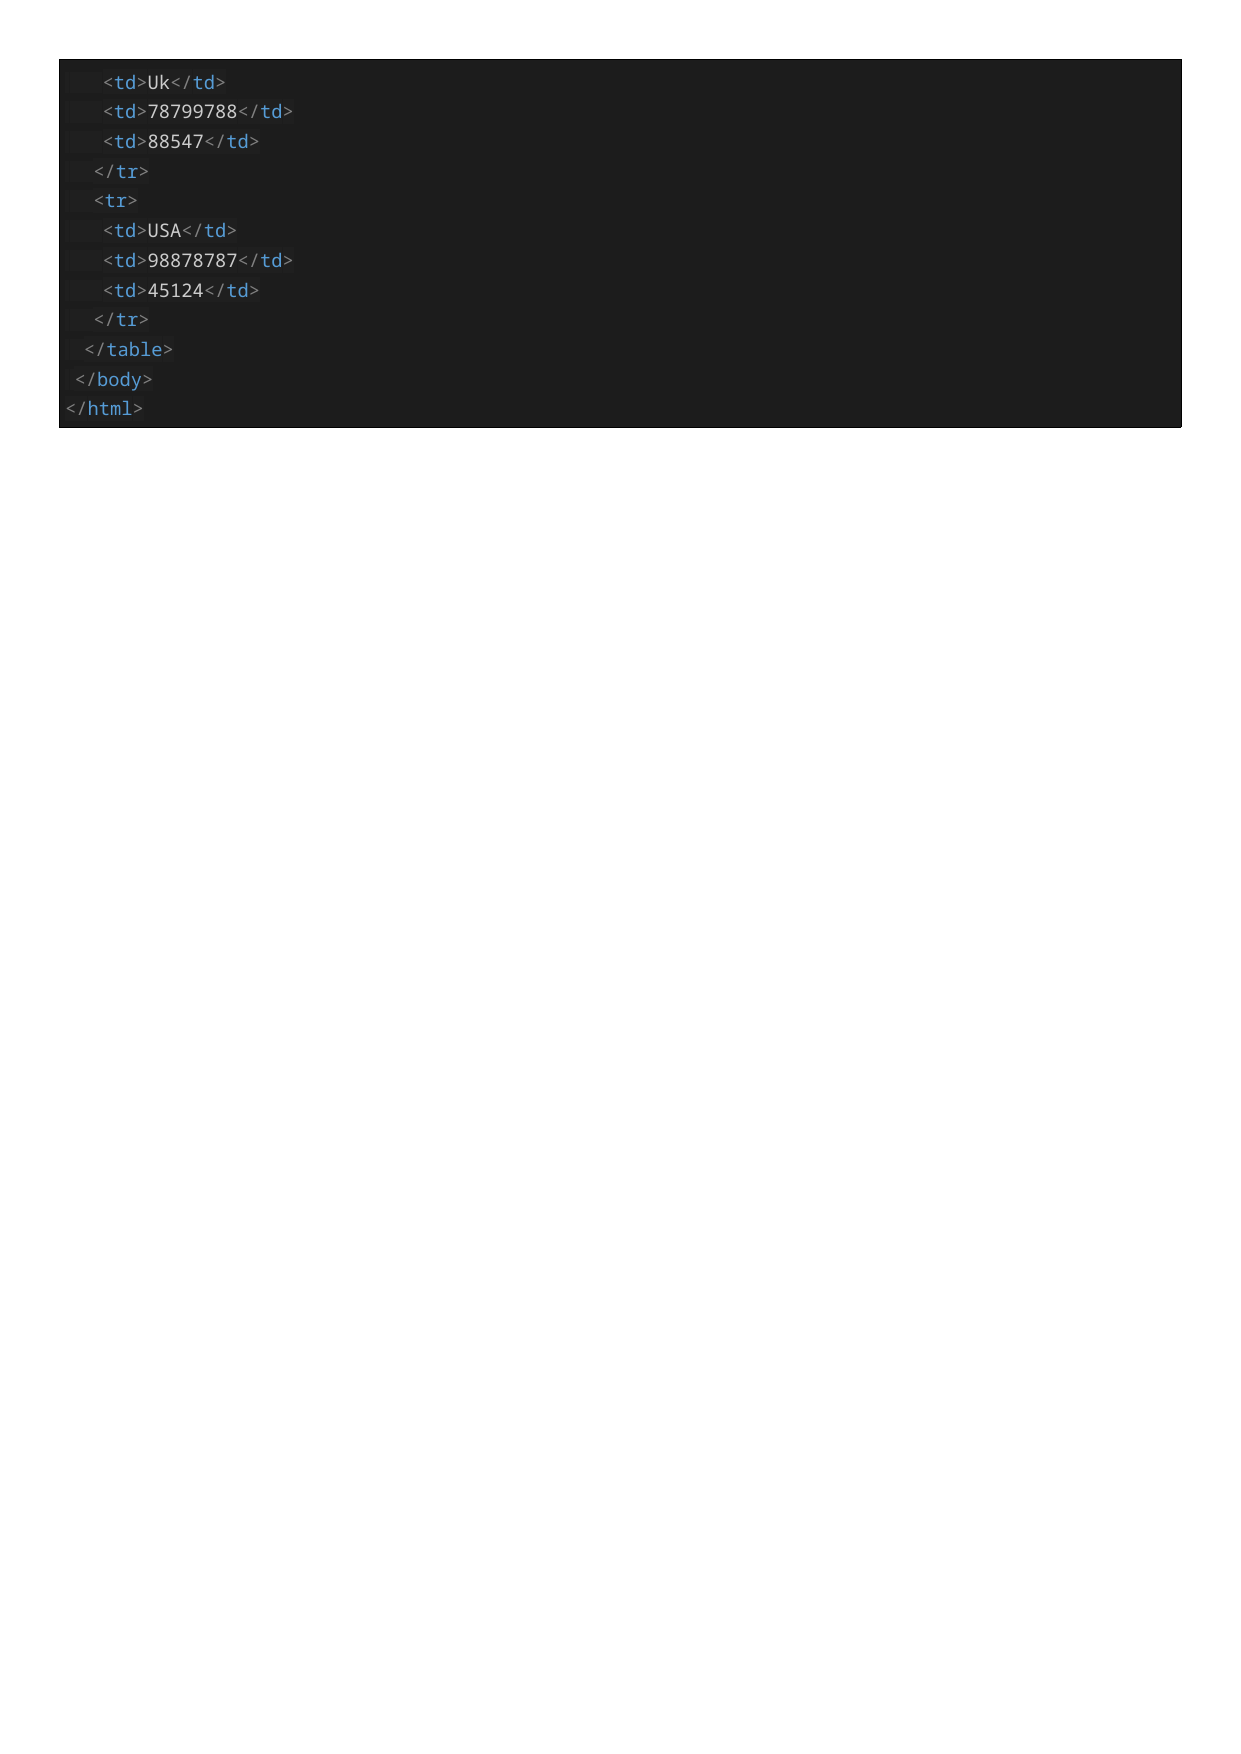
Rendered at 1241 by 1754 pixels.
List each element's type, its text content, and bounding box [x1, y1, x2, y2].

table_header <td>Uk</td> <td>78799788</td> <td>88547</td> </tr> <tr> <td>USA</td> <td>98878787</td> <td>45124</td> </tr> </table> </body> </html> [60, 60, 1181, 427]
